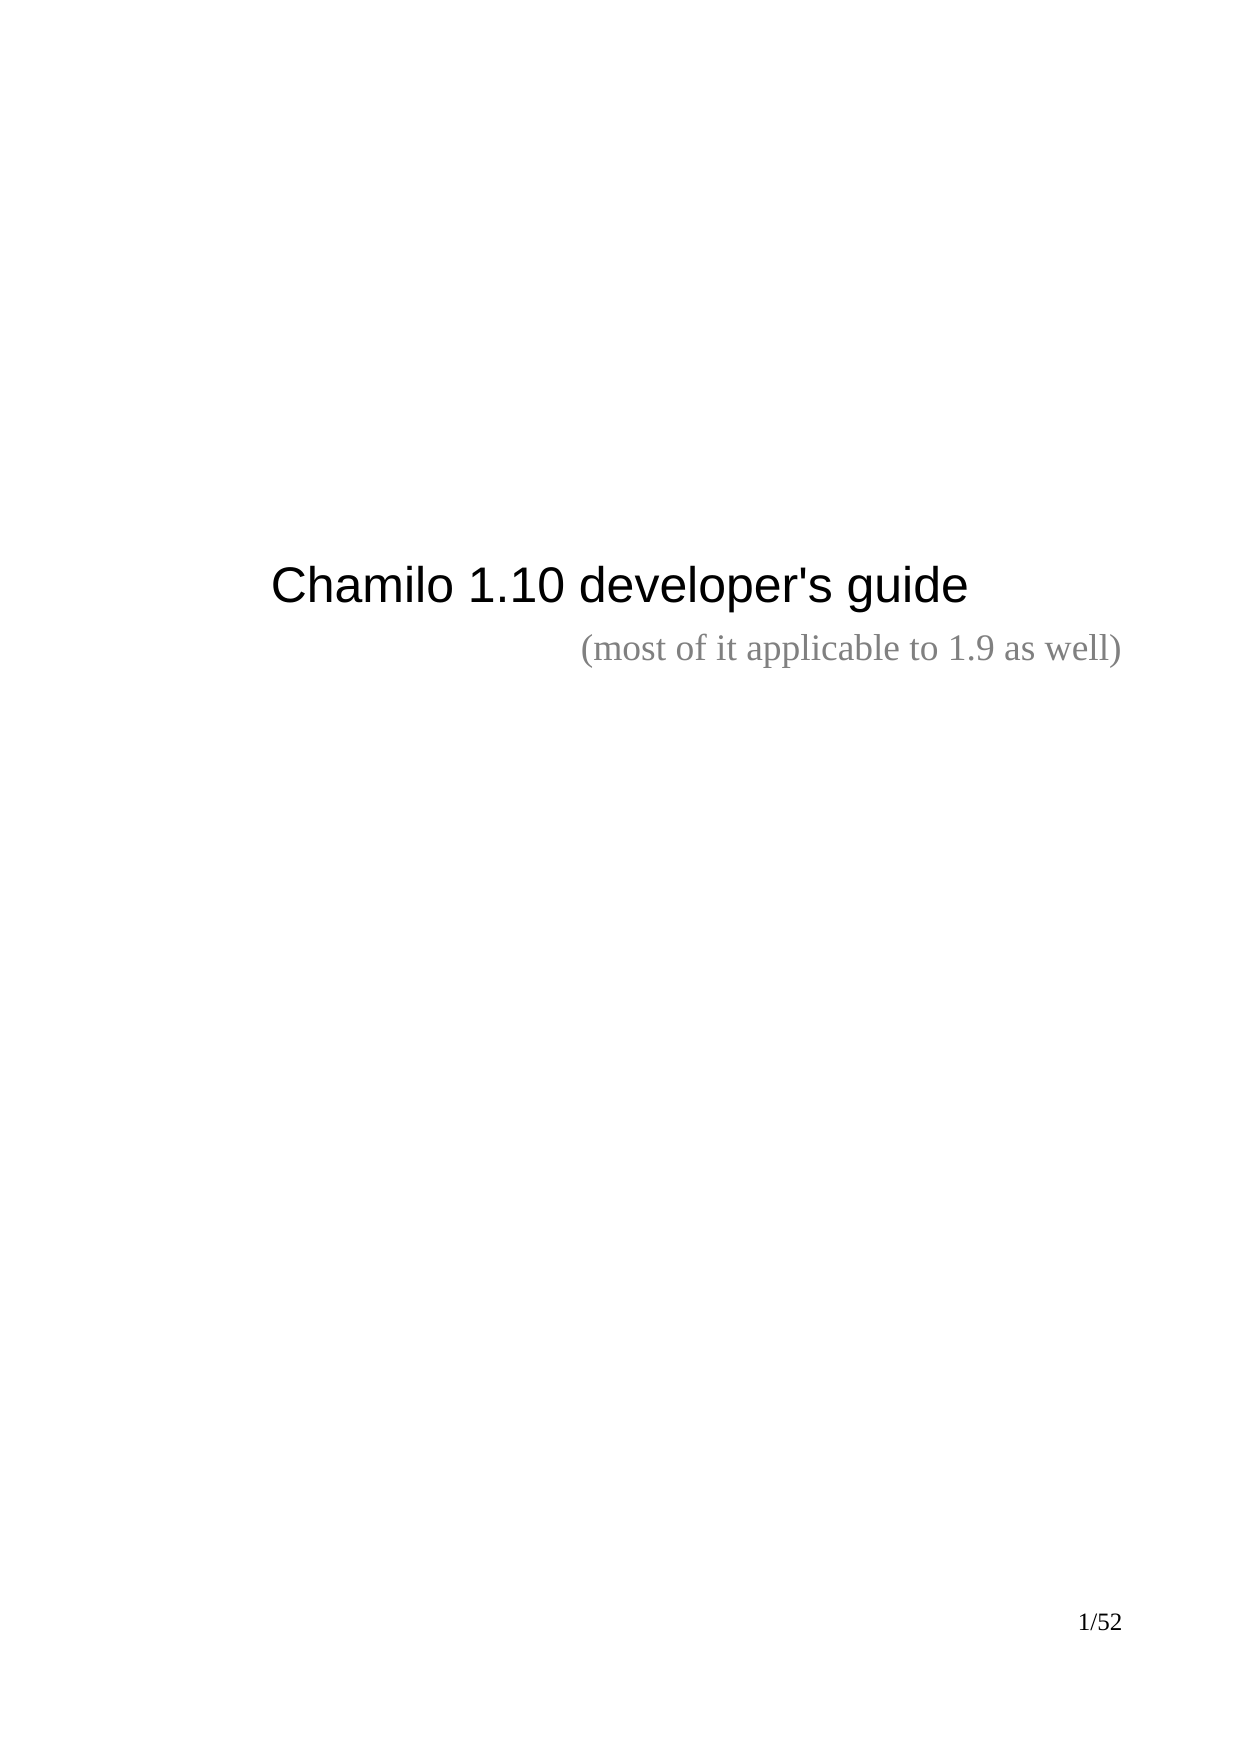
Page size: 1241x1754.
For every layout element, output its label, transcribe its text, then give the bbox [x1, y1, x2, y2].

text (most of it applicable to 1.9 as well) [118, 626, 1122, 669]
subtitle Chamilo 1.10 developer's guide [118, 556, 1122, 613]
